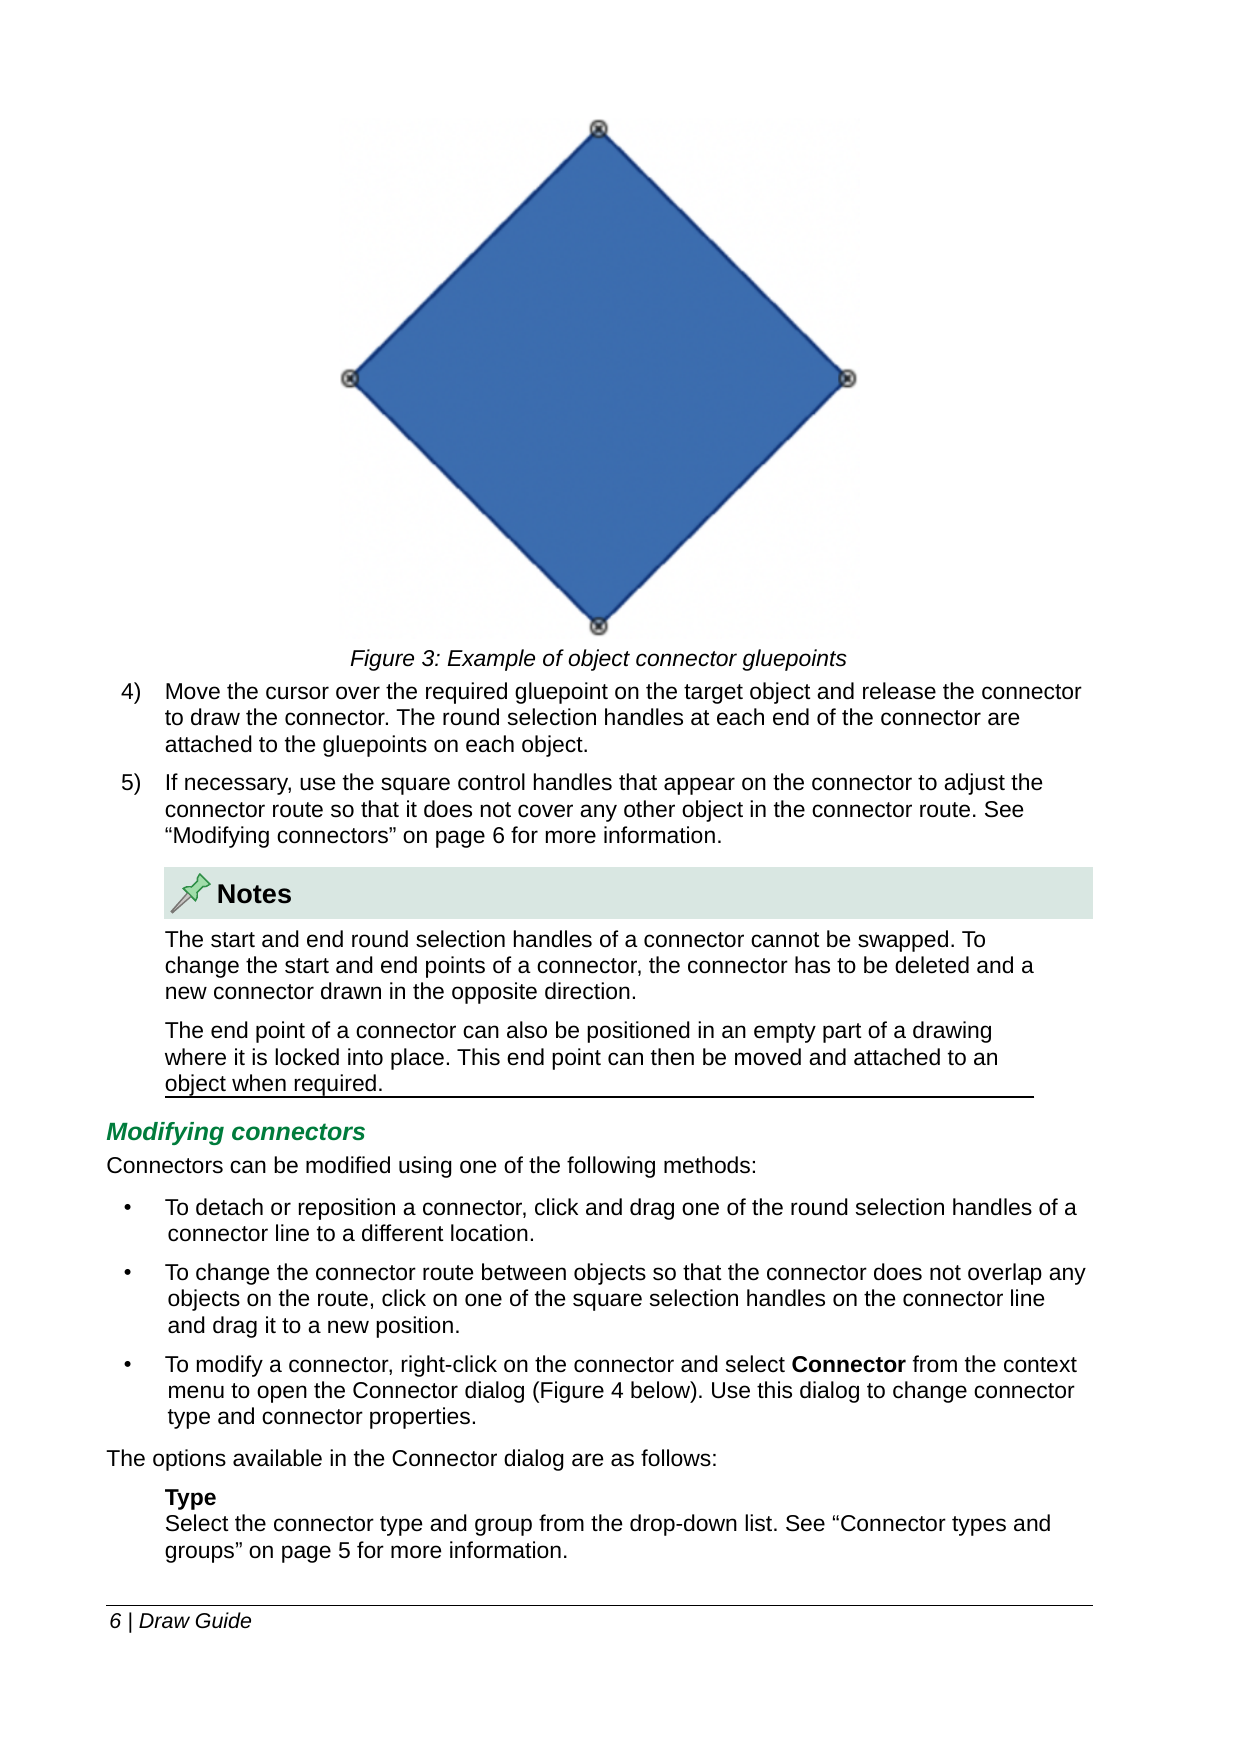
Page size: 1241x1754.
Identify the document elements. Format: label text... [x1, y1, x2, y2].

text Type [164, 1484, 1093, 1510]
text Connectors can be modified using one of the following methods: [106, 1152, 1093, 1178]
list Move the cursor over the required gluepoint on the target object and release the connector to draw the connector. The round selection handles at each end of the connector are attached to the gluepoints on each object. [121, 678, 1093, 757]
list To change the connector route between objects so that the connector does not overlap any objects on the route, click on one of the square selection handles on the connector line and drag it to a new position. [121, 1256, 1093, 1338]
list If necessary, use the square control handles that appear on the connector to adjust the connector route so that it does not cover any other object in the connector route. See “Modifying connectors” on page 6 for more information. [121, 769, 1093, 848]
text The end point of a connector can also be positioned in an empty part of a drawing where it is locked into place. This end point can then be moved and attached to an object when required. [164, 1017, 1034, 1098]
text Figure 3: Example of object connector gluepoints [339, 645, 860, 672]
list The options available in the Connector dialog are as follows: [106, 1445, 1093, 1471]
list To modify a connector, right-click on the connector and select Connector from the context menu to open the Connector dialog (Figure 4 below). Use this dialog to change connector type and connector properties. [121, 1348, 1093, 1432]
subtitle Notes [164, 867, 1093, 919]
text Select the connector type and group from the drop-down list. See “Connector types and groups” on page 5 for more information. [164, 1510, 1093, 1563]
picture [339, 118, 860, 639]
list To detach or reposition a connector, click and drag one of the round selection handles of a connector line to a different location. [121, 1191, 1093, 1246]
subtitle Modifying connectors [106, 1117, 1093, 1146]
text The start and end round selection handles of a connector cannot be swapped. To change the start and end points of a connector, the connector has to be deleted and a new connector drawn in the opposite direction. [164, 926, 1034, 1004]
